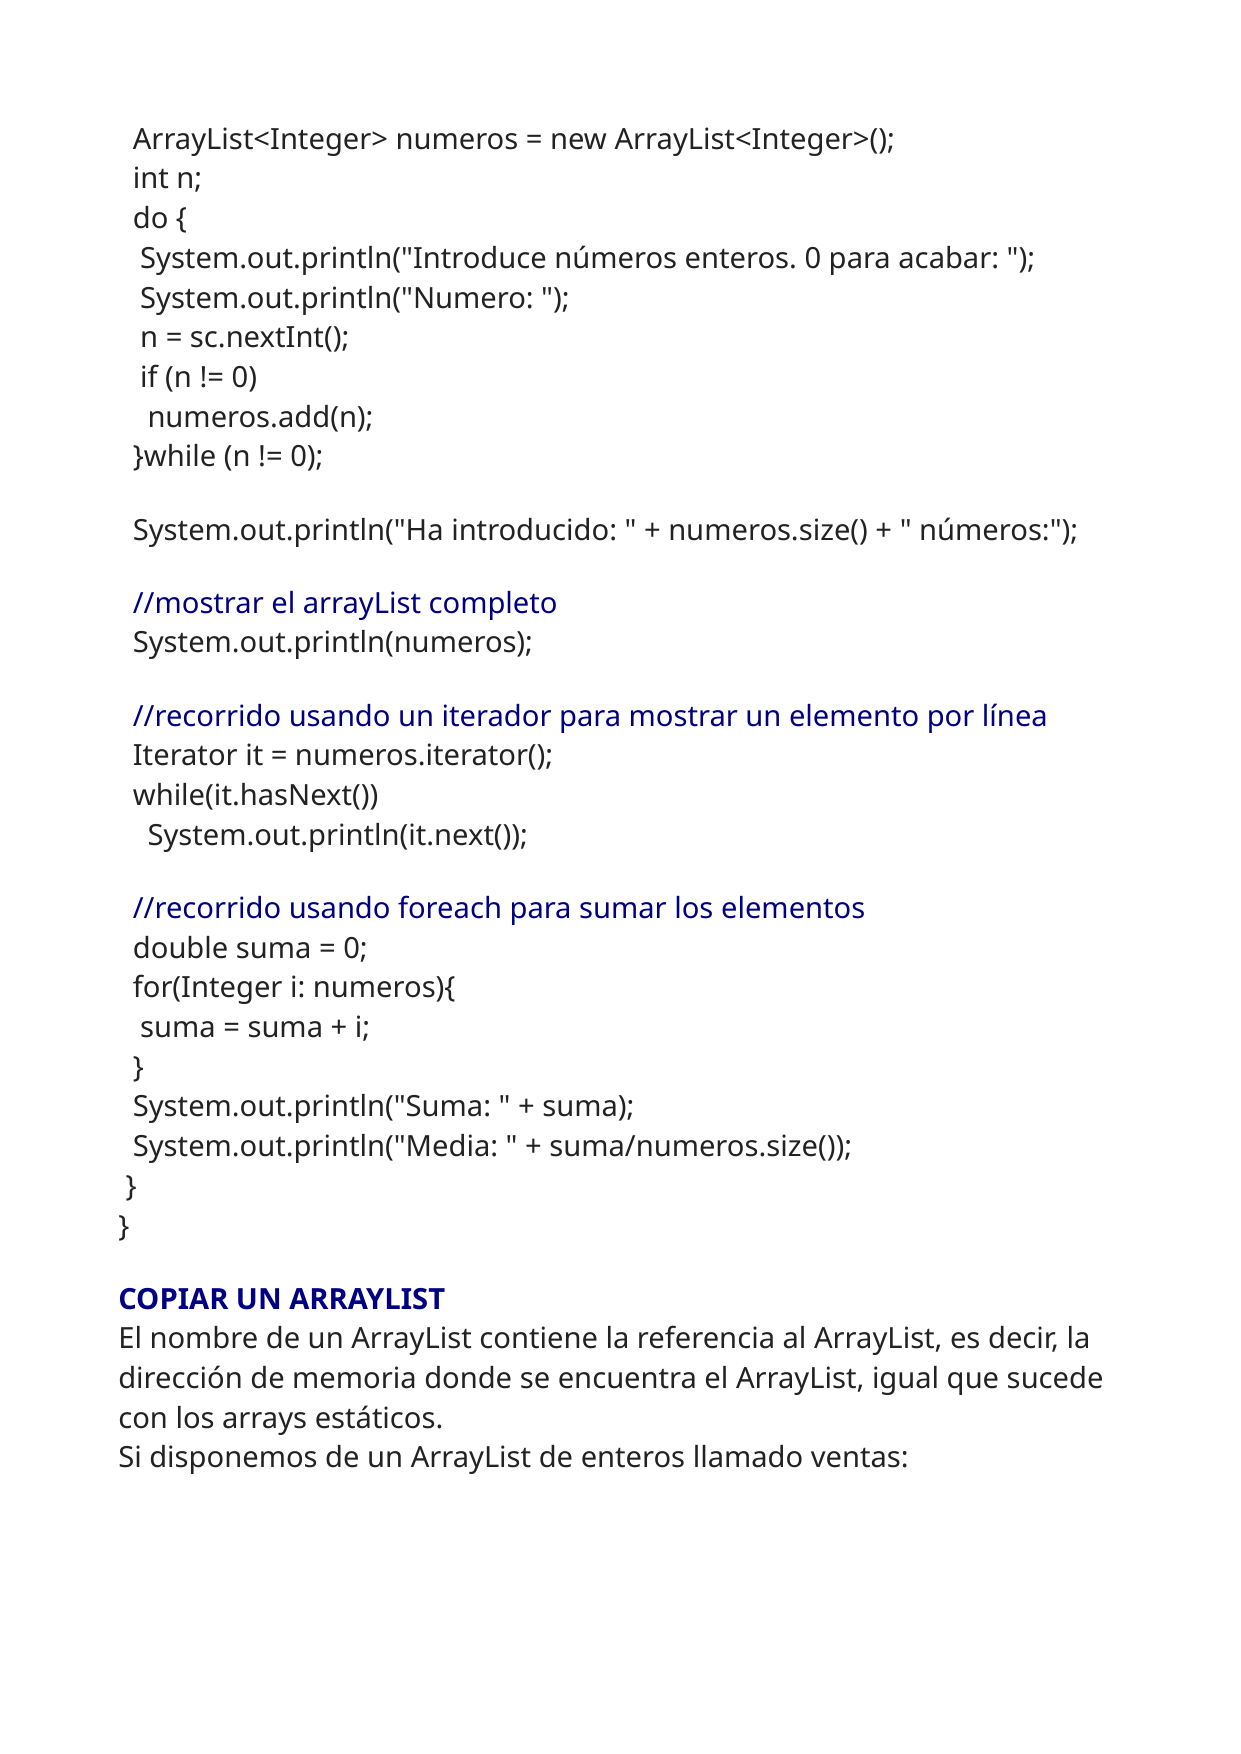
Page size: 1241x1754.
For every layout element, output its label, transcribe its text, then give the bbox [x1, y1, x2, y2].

text System.out.println("Media: " + suma/numeros.size()); [118, 1125, 1122, 1165]
text ArrayList<Integer> numeros = new ArrayList<Integer>(); [118, 118, 1122, 158]
text COPIAR UN ARRAYLIST [118, 1278, 1122, 1318]
text double suma = 0; [118, 927, 1122, 967]
text if (n != 0) [118, 356, 1122, 396]
text System.out.println("Numero: "); [118, 277, 1122, 317]
text //recorrido usando un iterador para mostrar un elemento por línea [118, 695, 1122, 735]
text Si disponemos de un ArrayList de enteros llamado ventas: [118, 1437, 1122, 1476]
text int n; [118, 158, 1122, 197]
text while(it.hasNext()) [118, 774, 1122, 814]
text } [118, 1165, 1122, 1205]
text System.out.println("Suma: " + suma); [118, 1086, 1122, 1125]
text System.out.println("Ha introducido: " + numeros.size() + " números:"); [118, 509, 1122, 548]
text Iterator it = numeros.iterator(); [118, 735, 1122, 774]
text System.out.println(it.next()); [118, 814, 1122, 854]
text System.out.println(numeros); [118, 622, 1122, 661]
text for(Integer i: numeros){ [118, 967, 1122, 1006]
text suma = suma + i; [118, 1006, 1122, 1046]
text }while (n != 0); [118, 436, 1122, 475]
text numeros.add(n); [118, 396, 1122, 436]
text //mostrar el arrayList completo [118, 582, 1122, 622]
text System.out.println("Introduce números enteros. 0 para acabar: "); [118, 237, 1122, 277]
text } [118, 1046, 1122, 1086]
text n = sc.nextInt(); [118, 317, 1122, 356]
text } [118, 1205, 1122, 1244]
text do { [118, 197, 1122, 237]
text El nombre de un ArrayList contiene la referencia al ArrayList, es decir, la dirección de memoria donde se encuentra el ArrayList, igual que sucede con los arrays estáticos. [118, 1318, 1122, 1437]
text //recorrido usando foreach para sumar los elementos [118, 887, 1122, 927]
